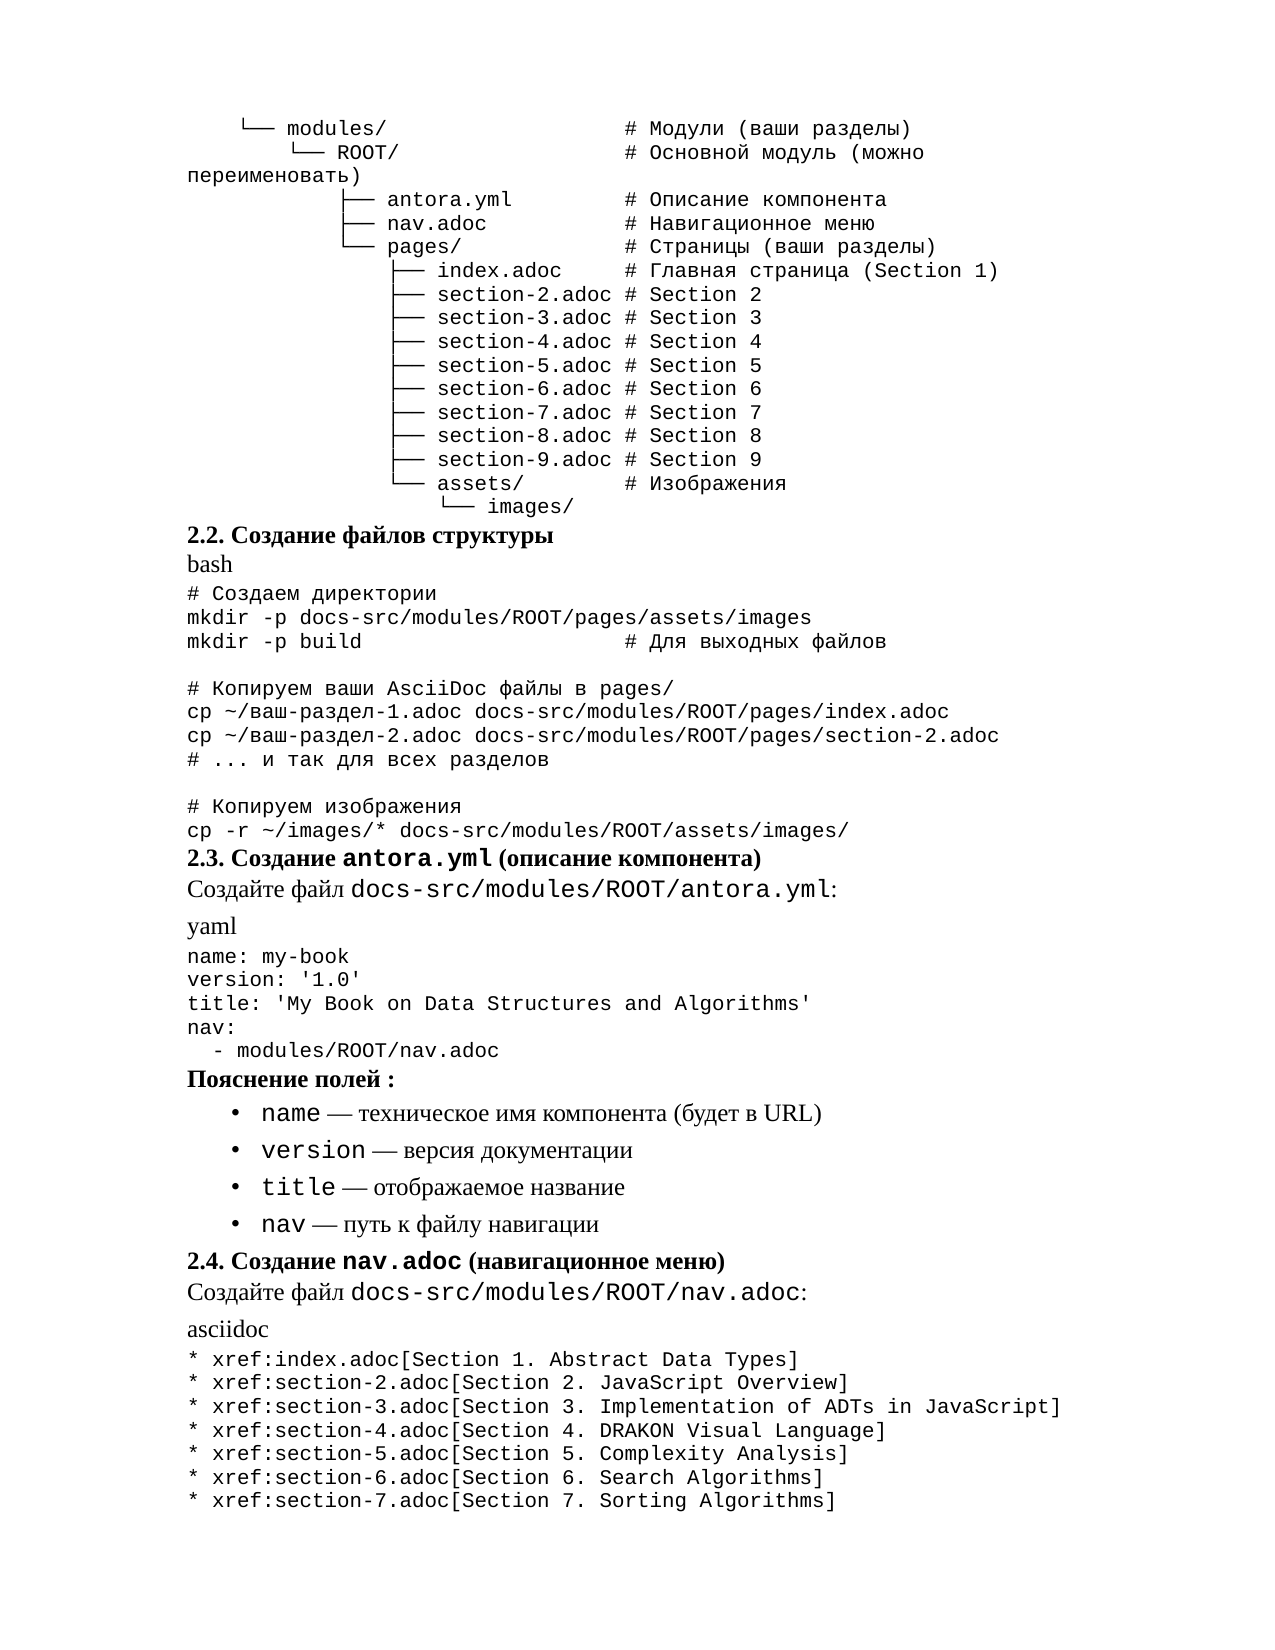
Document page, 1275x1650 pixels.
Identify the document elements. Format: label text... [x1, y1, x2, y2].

text cp -r ~/images/* docs-src/modules/ROOT/assets/images/ [187, 820, 1088, 843]
subtitle 2.2. Создание файлов структуры [187, 520, 1088, 549]
text Пояснение полей : [187, 1064, 1088, 1093]
list nav — путь к файлу навигации [231, 1209, 1088, 1240]
subtitle 2.4. Создание nav.adoc (навигационное меню) [187, 1246, 1088, 1277]
text ├── section-5.adoc # Section 5 [187, 354, 1088, 378]
text nav: [187, 1017, 1088, 1040]
text # Создаем директории [187, 583, 1088, 607]
subtitle 2.3. Создание antora.yml (описание компонента) [187, 843, 1088, 874]
text └── images/ [187, 496, 1088, 520]
text # Копируем ваши AsciiDoc файлы в pages/ [187, 678, 1088, 702]
text cp ~/ваш-раздел-1.adoc docs-src/modules/ROOT/pages/index.adoc [187, 702, 1088, 725]
text asciidoc [187, 1314, 1088, 1343]
text ├── antora.yml # Описание компонента [187, 189, 1088, 213]
text Создайте файл docs-src/modules/ROOT/nav.adoc: [187, 1277, 1088, 1308]
text ├── nav.adoc # Навигационное меню [344, 213, 1088, 236]
text ├── section-2.adoc # Section 2 [394, 284, 1088, 307]
text └── ROOT/ # Основной модуль (можно переименовать) [187, 142, 1088, 189]
text - modules/ROOT/nav.adoc [187, 1040, 1088, 1064]
text yaml [187, 911, 1088, 940]
text └── assets/ # Изображения [187, 473, 1088, 496]
text ├── index.adoc # Главная страница (Section 1) [187, 260, 1088, 284]
text * xref:section-3.adoc[Section 3. Implementation of ADTs in JavaScript] [187, 1396, 1088, 1419]
text * xref:section-2.adoc[Section 2. JavaScript Overview] [187, 1372, 1088, 1396]
list name — техническое имя компонента (будет в URL) [231, 1098, 1088, 1129]
text title: 'My Book on Data Structures and Algorithms' [187, 993, 1088, 1017]
list title — отображаемое название [231, 1172, 1088, 1203]
text * xref:index.adoc[Section 1. Abstract Data Types] [187, 1349, 1088, 1372]
text Создайте файл docs-src/modules/ROOT/antora.yml: [187, 874, 1088, 905]
text └── pages/ # Страницы (ваши разделы) [187, 236, 1088, 260]
text ├── section-9.adoc # Section 9 [187, 449, 1088, 473]
text cp ~/ваш-раздел-2.adoc docs-src/modules/ROOT/pages/section-2.adoc [187, 725, 1088, 749]
text ├── section-7.adoc # Section 7 [187, 402, 393, 426]
text version: '1.0' [187, 969, 1088, 993]
text ├── section-4.adoc # Section 4 [187, 331, 393, 354]
text mkdir -p docs-src/modules/ROOT/pages/assets/images [187, 607, 1088, 631]
list version — версия документации [231, 1135, 1088, 1166]
text ├── nav.adoc # Навигационное меню [187, 213, 343, 236]
text ├── section-3.adoc # Section 3 [187, 307, 1088, 331]
text ├── section-8.adoc # Section 8 [187, 426, 1088, 449]
text ├── section-4.adoc # Section 4 [394, 331, 1088, 354]
text ├── section-2.adoc # Section 2 [187, 284, 393, 307]
text * xref:section-5.adoc[Section 5. Complexity Analysis] [187, 1443, 1088, 1467]
text ├── section-6.adoc # Section 6 [187, 378, 1088, 402]
text * xref:section-7.adoc[Section 7. Sorting Algorithms] [187, 1491, 1088, 1514]
text # Копируем изображения [187, 796, 1088, 820]
text * xref:section-6.adoc[Section 6. Search Algorithms] [187, 1467, 1088, 1491]
text mkdir -p build # Для выходных файлов [187, 631, 1088, 654]
text bash [187, 549, 1088, 578]
text name: my-book [187, 946, 1088, 969]
text # ... и так для всех разделов [187, 749, 1088, 772]
text └── modules/ # Модули (ваши разделы) [187, 118, 1088, 142]
text * xref:section-4.adoc[Section 4. DRAKON Visual Language] [187, 1419, 1088, 1443]
text ├── section-7.adoc # Section 7 [394, 402, 1088, 426]
